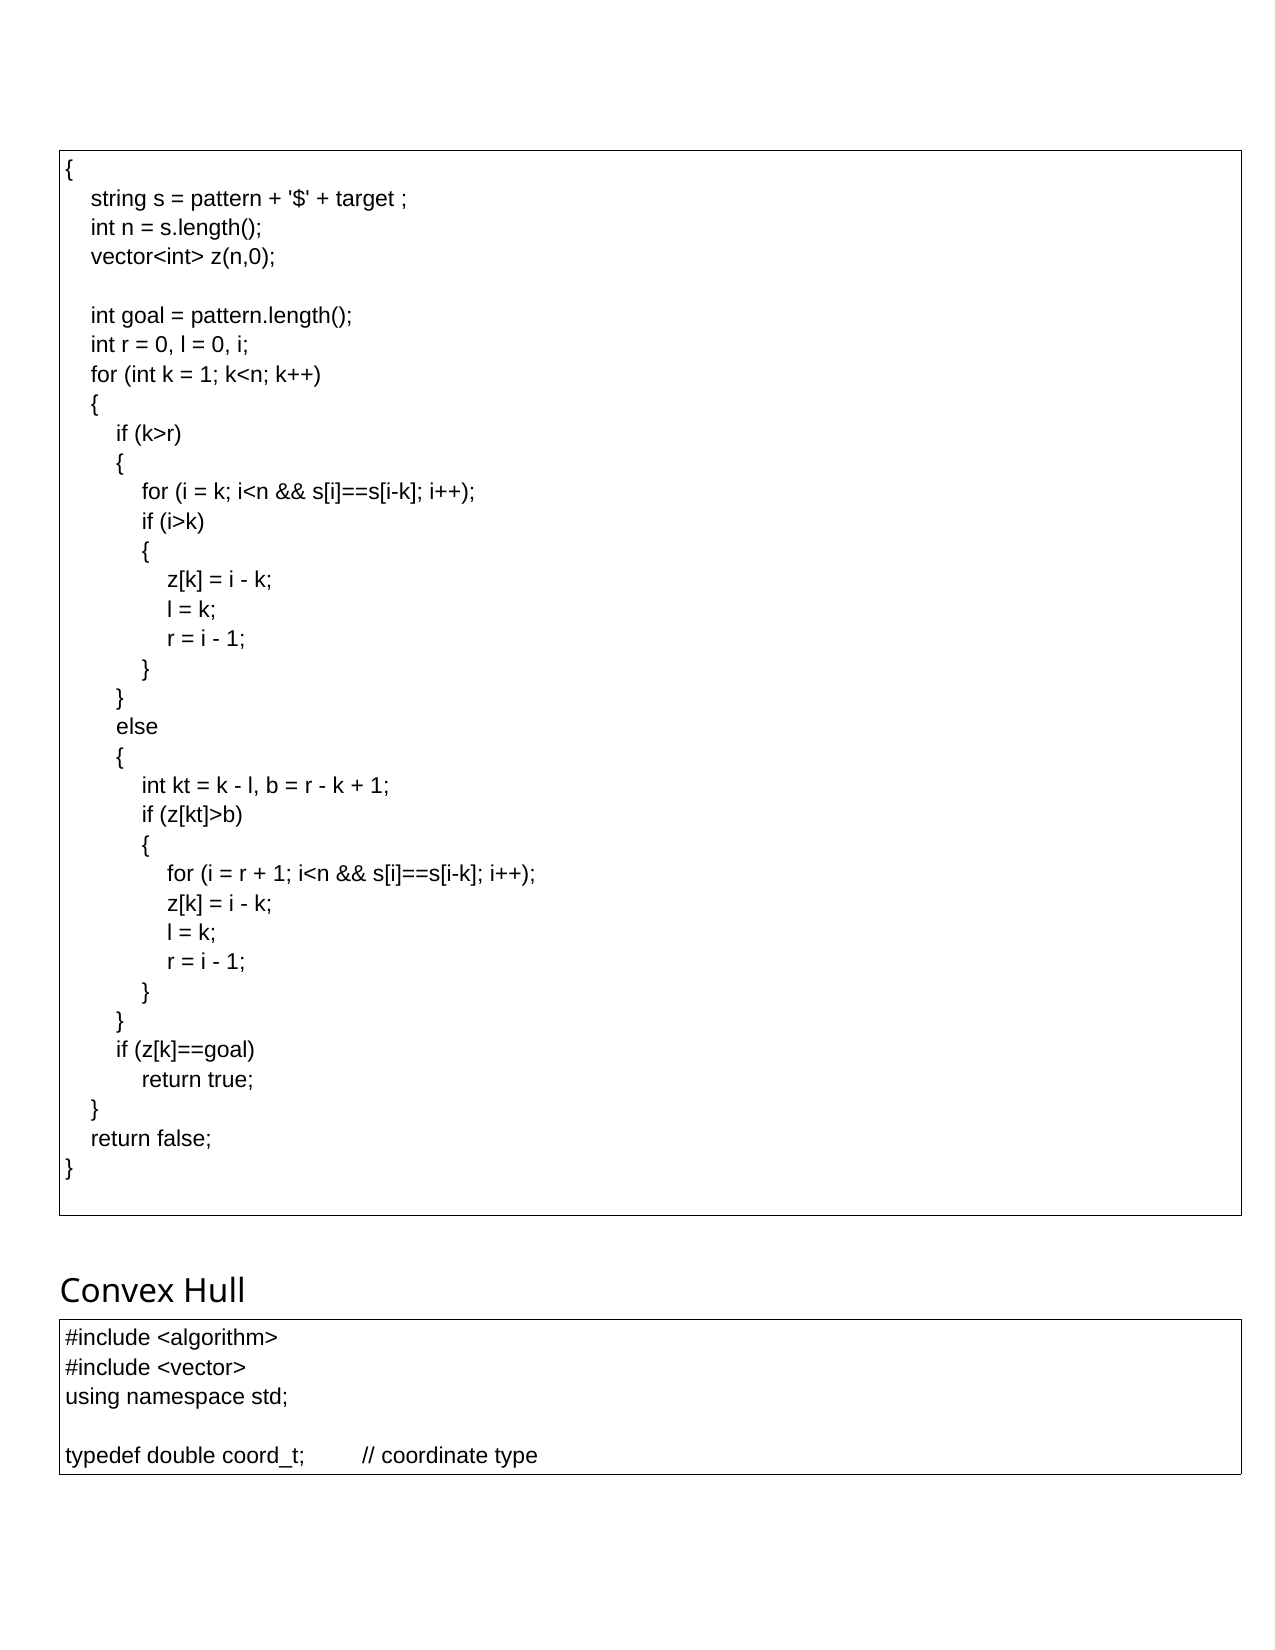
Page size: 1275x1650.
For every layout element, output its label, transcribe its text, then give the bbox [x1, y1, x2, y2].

subtitle Convex Hull [59, 1267, 1241, 1312]
table_header { string s = pattern + '$' + target ; int n = s.length(); vector<int> z(n,0); int goal = pattern.length(); int r = 0, l = 0, i; for (int k = 1; k<n; k++) { if (k>r) { for (i = k; i<n && s[i]==s[i-k]; i++); if (i>k) { z[k] = i - k; l = k; r = i - 1; } } else { int kt = k - l, b = r - k + 1; if (z[kt]>b) { for (i = r + 1; i<n && s[i]==s[i-k]; i++); z[k] = i - k; l = k; r = i - 1; } } if (z[k]==goal) return true; } return false; } [60, 151, 1241, 1215]
table_header #include <algorithm> #include <vector> using namespace std; typedef double coord_t; // coordinate type [60, 1320, 1241, 1474]
